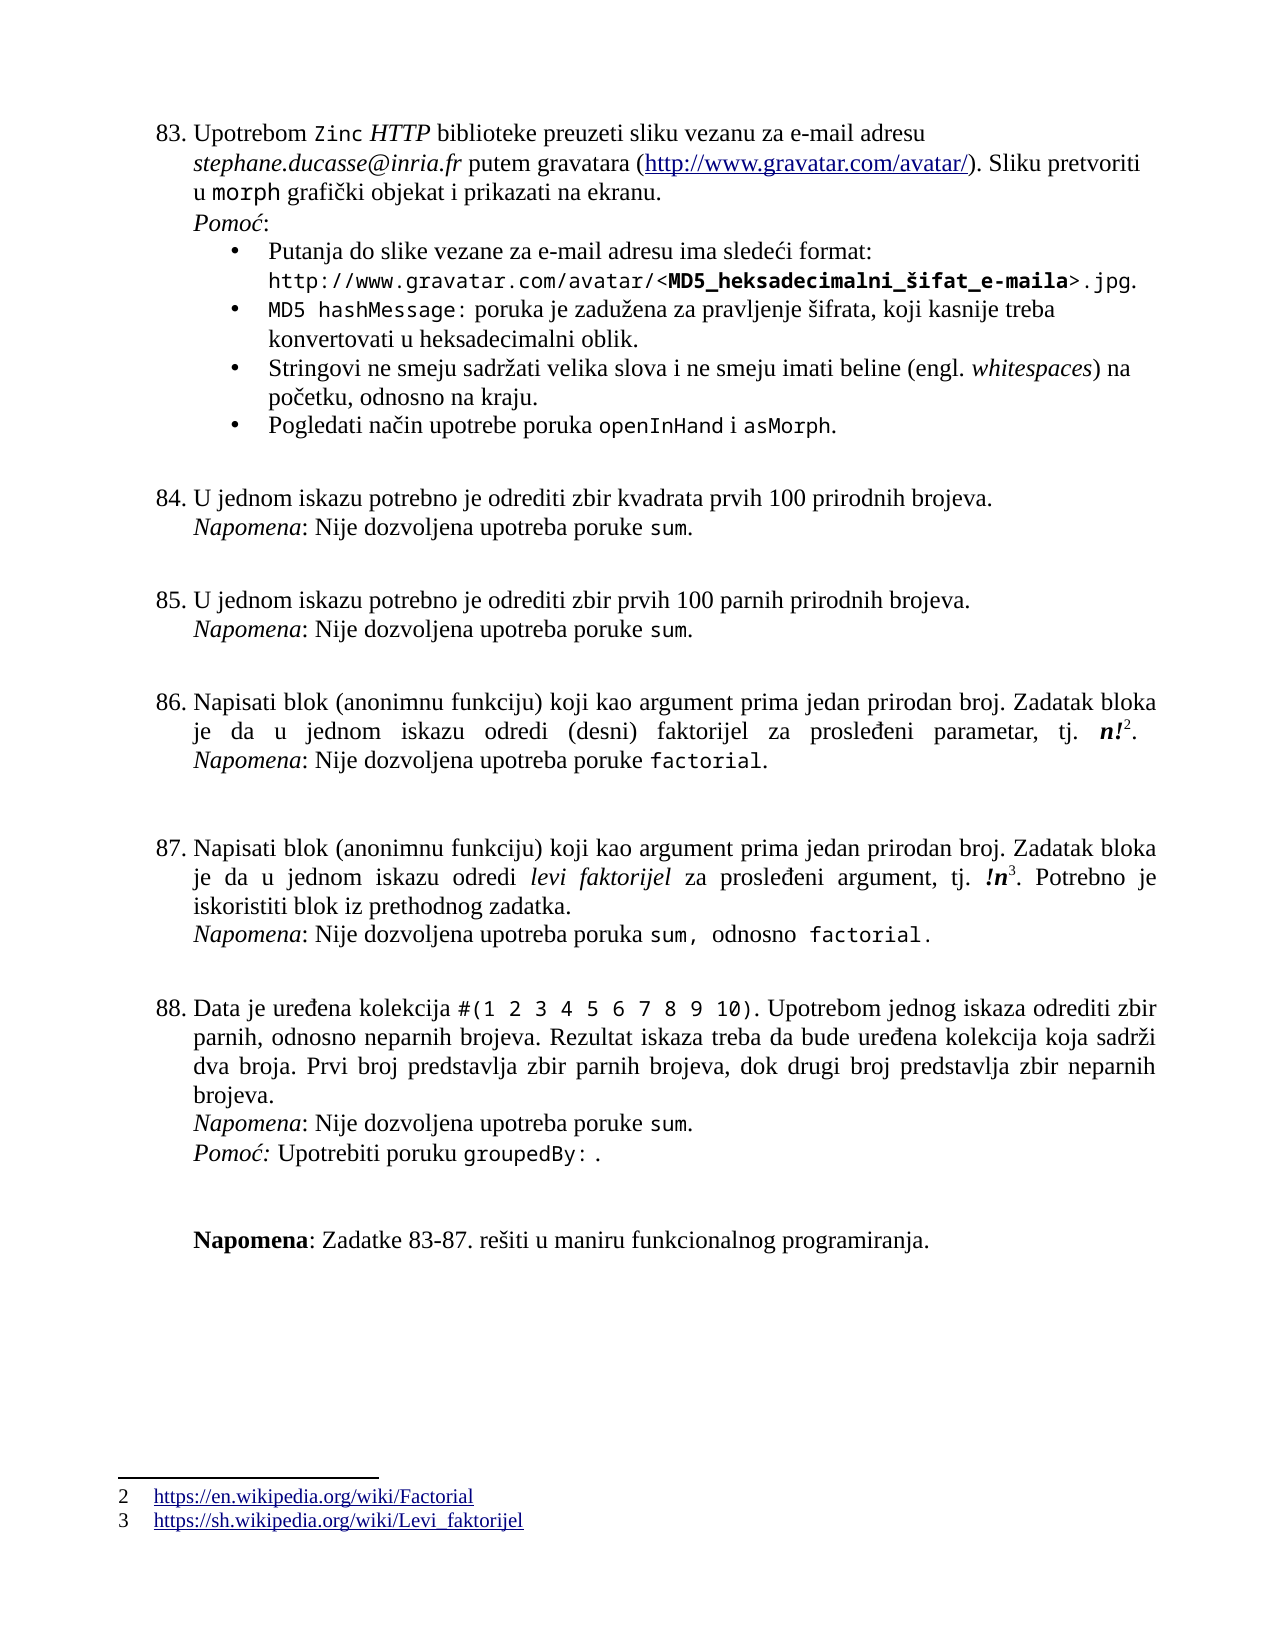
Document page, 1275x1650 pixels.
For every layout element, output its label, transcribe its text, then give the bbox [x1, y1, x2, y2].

list MD5 hashMessage: poruka je zadužena za pravljenje šifrata, koji kasnije treba konvertovati u heksadecimalni oblik. [231, 294, 1157, 353]
list Pogledati način upotrebe poruka openInHand i asMorph. [231, 410, 1157, 440]
list https://en.wikipedia.org/wiki/Factorial [118, 1484, 1157, 1508]
list U jednom iskazu potrebno je odrediti zbir kvadrata prvih 100 prirodnih brojeva. [156, 483, 1157, 512]
list Napomena: Nije dozvoljena upotreba poruke sum. [156, 512, 1157, 542]
list U jednom iskazu potrebno je odrediti zbir prvih 100 parnih prirodnih brojeva. [156, 586, 1157, 614]
list Stringovi ne smeju sadržati velika slova i ne smeju imati beline (engl. whitespaces) na početku, odnosno na kraju. [231, 353, 1157, 410]
list Data je uređena kolekcija #(1 2 3 4 5 6 7 8 9 10). Upotrebom jednog iskaza odrediti zbir parnih, odnosno neparnih brojeva. Rezultat iskaza treba da bude uređena kolekcija koja sadrži dva broja. Prvi broj predstavlja zbir parnih brojeva, dok drugi broj predstavlja zbir neparnih brojeva. [156, 993, 1157, 1108]
list Napisati blok (anonimnu funkciju) koji kao argument prima jedan prirodan broj. Zadatak bloka je da u jednom iskazu odredi (desni) faktorijel za prosleđeni parametar, tj. n!. Napomena: Nije dozvoljena upotreba poruke factorial. [156, 687, 1157, 774]
list https://sh.wikipedia.org/wiki/Levi_faktorijel [118, 1508, 1157, 1532]
list Napomena: Zadatke 83-87. rešiti u maniru funkcionalnog programiranja. [156, 1225, 1157, 1254]
list Napomena: Nije dozvoljena upotreba poruka sum, odnosno factorial. [156, 919, 1157, 949]
list Pomoć: Upotrebiti poruku groupedBy: . [156, 1138, 1157, 1167]
list Upotrebom Zinc HTTP biblioteke preuzeti sliku vezanu za e-mail adresu stephane.ducasse@inria.fr putem gravatara (http://www.gravatar.com/avatar/). Sliku pretvoriti u morph grafički objekat i prikazati na ekranu. [156, 118, 1157, 208]
list Putanja do slike vezane za e-mail adresu ima sledeći format: [231, 236, 1157, 265]
list Napomena: Nije dozvoljena upotreba poruke sum. [156, 614, 1157, 644]
list http://www.gravatar.com/avatar/<MD5_heksadecimalni_šifat_e-maila>.jpg. [231, 265, 1157, 294]
list Napisati blok (anonimnu funkciju) koji kao argument prima jedan prirodan broj. Zadatak bloka je da u jednom iskazu odredi levi faktorijel za prosleđeni argument, tj. !n. Potrebno je iskoristiti blok iz prethodnog zadatka. [156, 833, 1157, 919]
list Pomoć: [156, 208, 1157, 236]
list Napomena: Nije dozvoljena upotreba poruke sum. [156, 1108, 1157, 1138]
